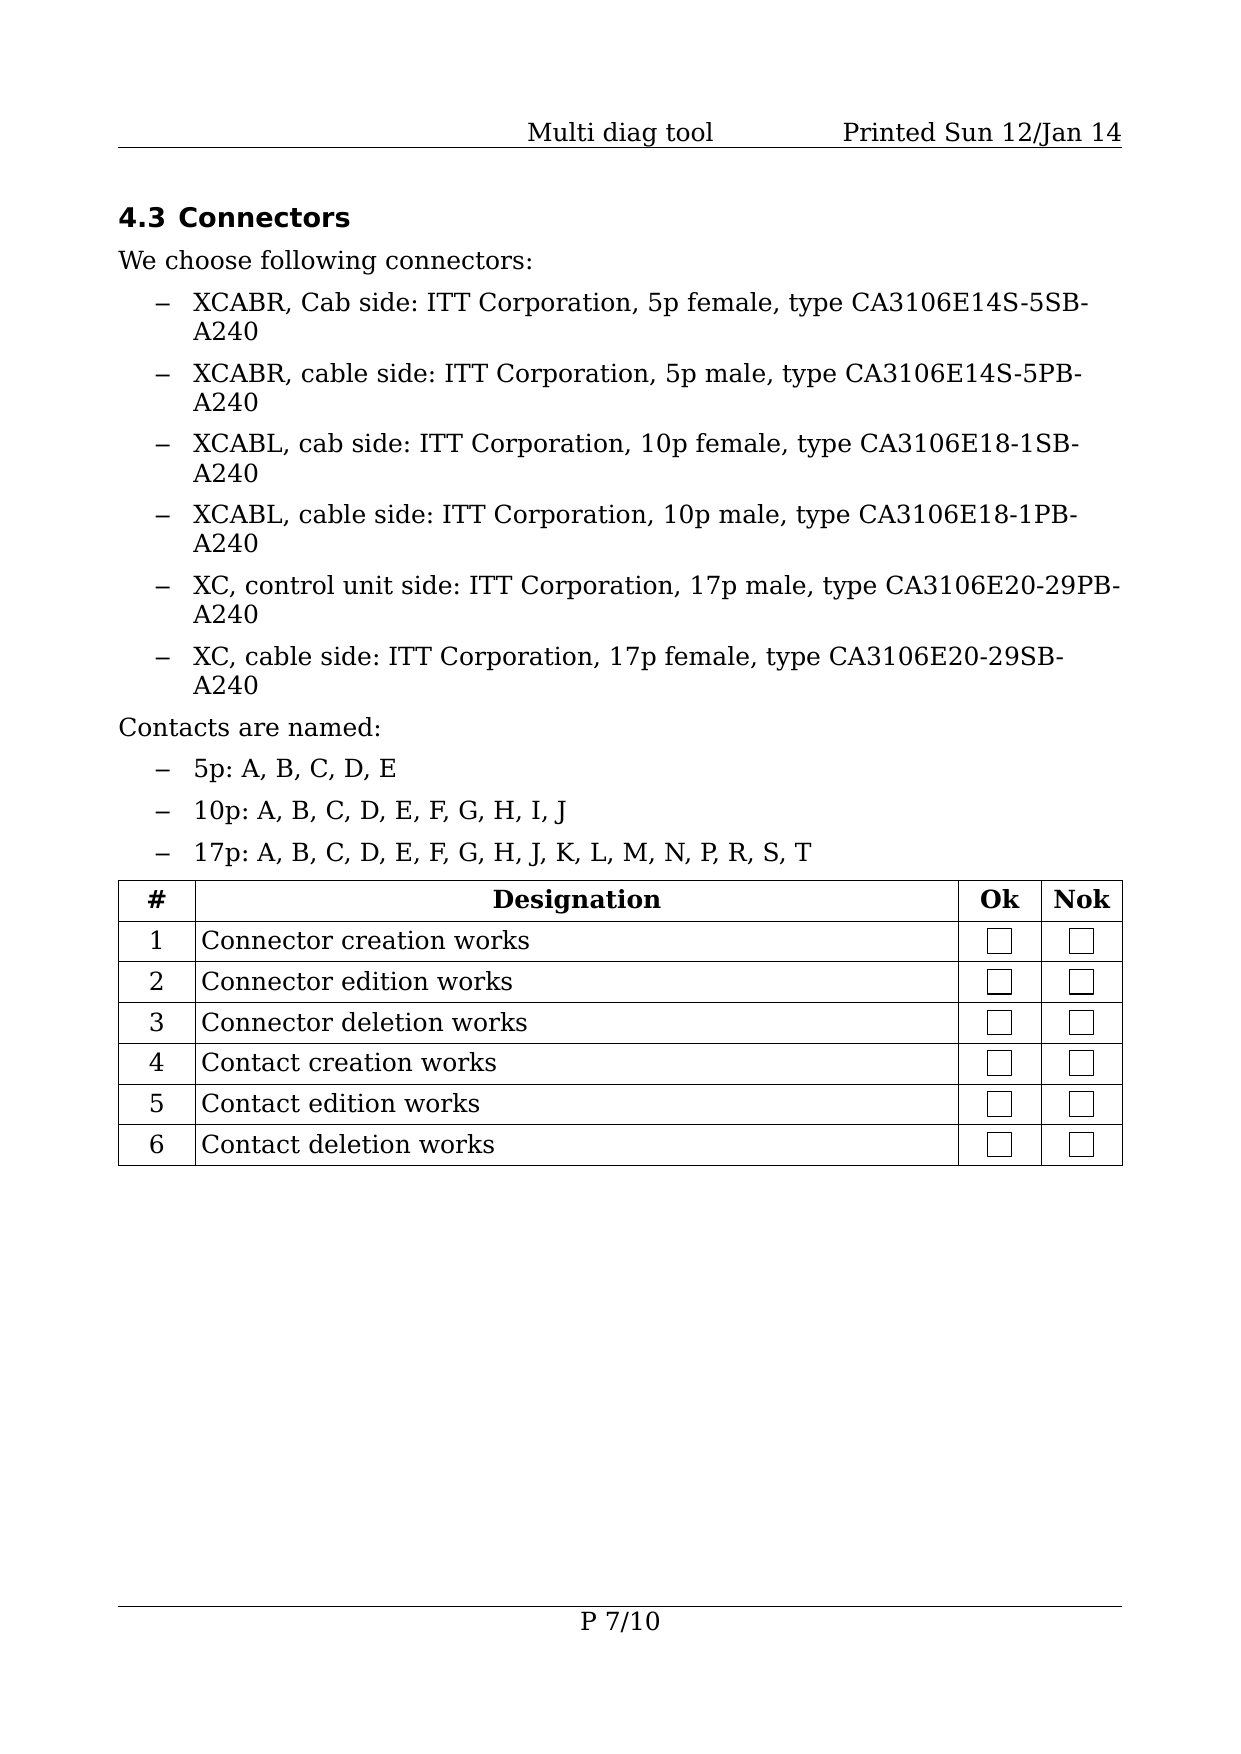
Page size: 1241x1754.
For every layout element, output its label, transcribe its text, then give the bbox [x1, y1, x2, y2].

table_cell [1042, 1085, 1122, 1124]
table_header Ok [959, 881, 1041, 921]
table_cell 4 [119, 1044, 195, 1083]
table_cell [959, 1085, 1041, 1124]
table_cell Connector creation works [196, 922, 958, 961]
table_cell [1042, 922, 1122, 961]
table_header # [119, 881, 195, 921]
table_cell [959, 962, 1041, 1002]
table_cell [1042, 962, 1122, 1002]
subtitle Connectors [118, 202, 1122, 234]
list XC, control unit side: ITT Corporation, 17p male, type CA3106E20-29PB-A240 [156, 571, 1122, 630]
table_header Designation [196, 881, 958, 921]
table_header Nok [1042, 881, 1122, 921]
list XCABL, cable side: ITT Corporation, 10p male, type CA3106E18-1PB-A240 [156, 501, 1122, 559]
list XCABL, cab side: ITT Corporation, 10p female, type CA3106E18-1SB-A240 [156, 430, 1122, 488]
list XC, cable side: ITT Corporation, 17p female, type CA3106E20-29SB-A240 [156, 642, 1122, 701]
table_cell [1042, 1044, 1122, 1083]
list 10p: A, B, C, D, E, F, G, H, I, J [156, 796, 1122, 826]
list 17p: A, B, C, D, E, F, G, H, J, K, L, M, N, P, R, S, T [156, 838, 1122, 867]
table_cell 2 [119, 962, 195, 1002]
table_cell Contact deletion works [196, 1125, 958, 1165]
table_cell 3 [119, 1003, 195, 1043]
table_cell [959, 922, 1041, 961]
table_cell [959, 1044, 1041, 1083]
table_cell [1042, 1003, 1122, 1043]
table_cell [959, 1125, 1041, 1165]
list XCABR, cable side: ITT Corporation, 5p male, type CA3106E14S-5PB-A240 [156, 359, 1122, 417]
text We choose following connectors: [118, 246, 1122, 276]
table_cell Contact edition works [196, 1085, 958, 1124]
table_cell 6 [119, 1125, 195, 1165]
table_cell Contact creation works [196, 1044, 958, 1083]
table_cell Connector deletion works [196, 1003, 958, 1043]
list XCABR, Cab side: ITT Corporation, 5p female, type CA3106E14S-5SB-A240 [156, 288, 1122, 346]
list 5p: A, B, C, D, E [156, 755, 1122, 784]
table_cell 5 [119, 1085, 195, 1124]
table_cell [1042, 1125, 1122, 1165]
text Contacts are named: [118, 713, 1122, 742]
table_cell [959, 1003, 1041, 1043]
table_cell 1 [119, 922, 195, 961]
table_cell Connector edition works [196, 962, 958, 1002]
